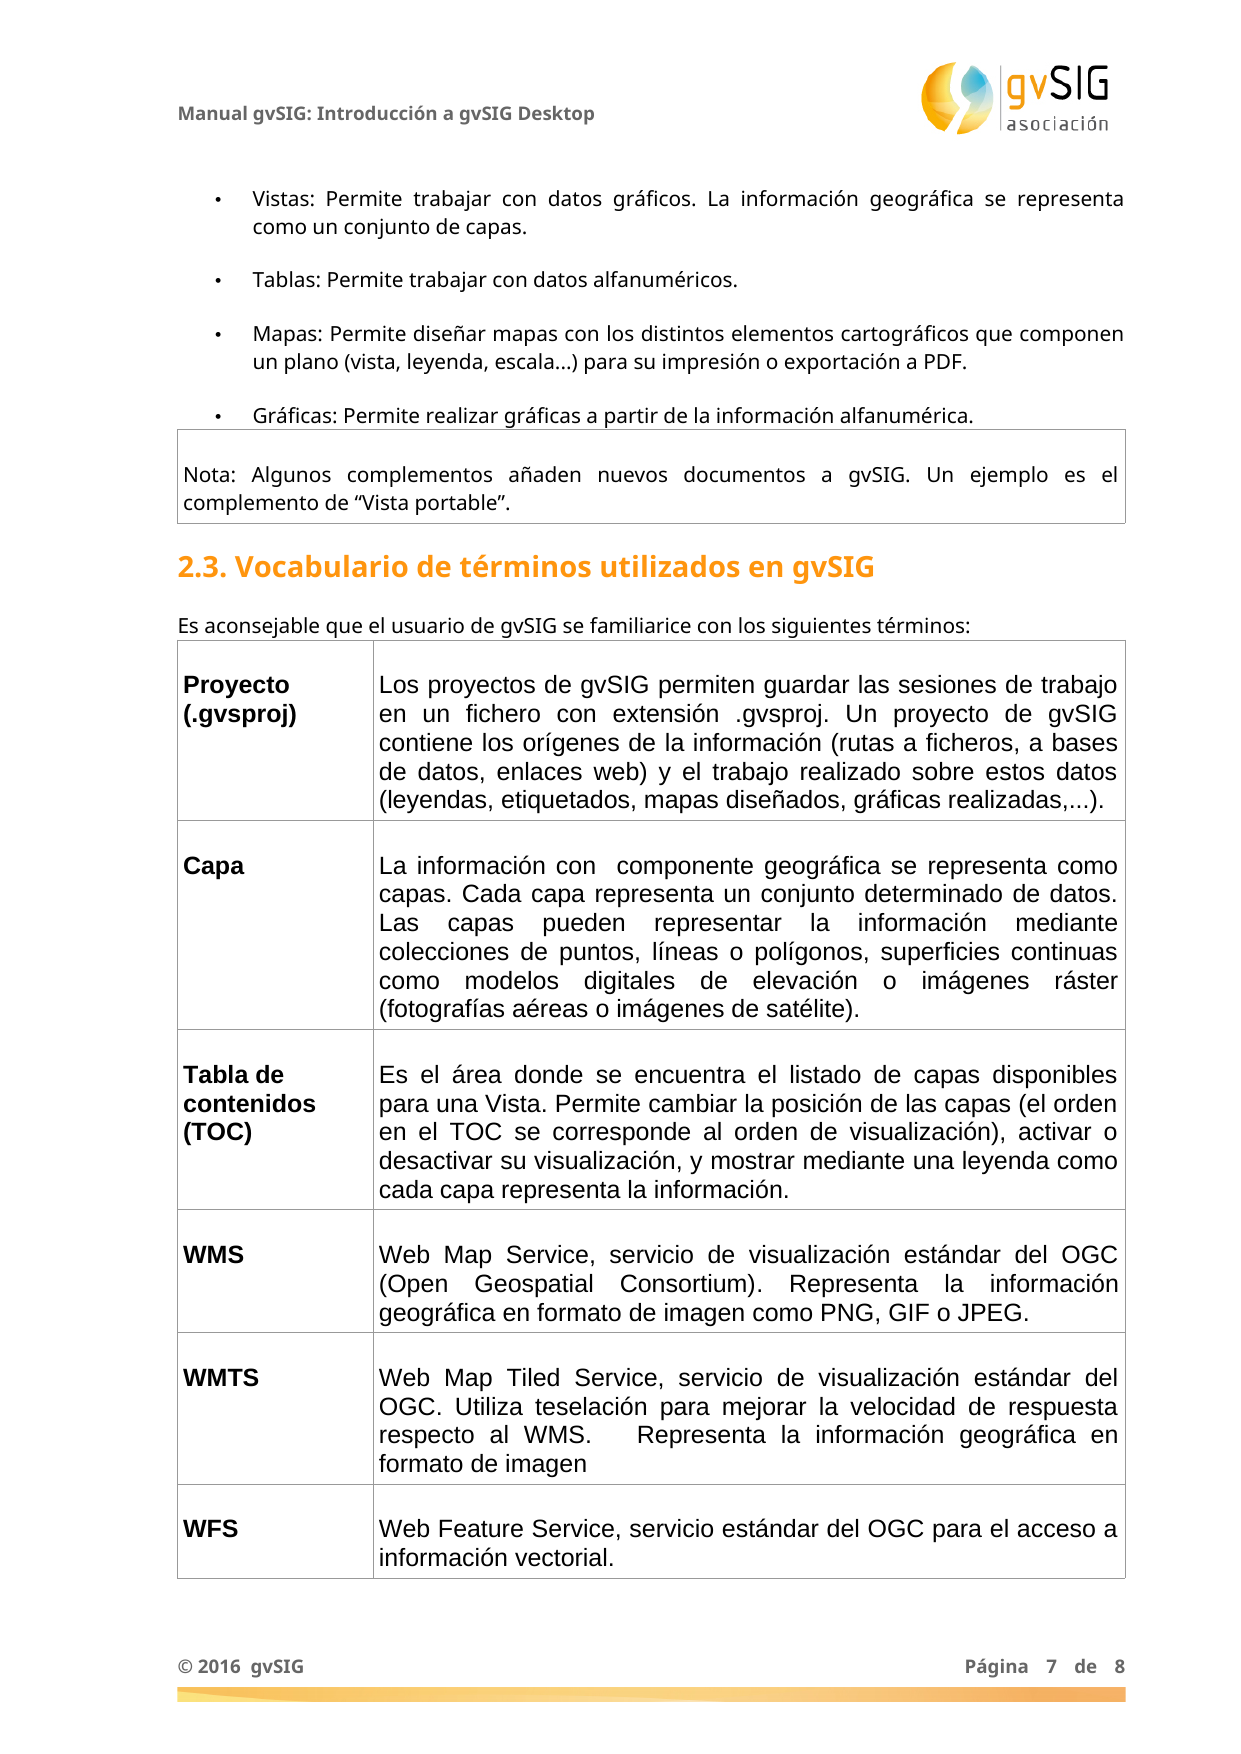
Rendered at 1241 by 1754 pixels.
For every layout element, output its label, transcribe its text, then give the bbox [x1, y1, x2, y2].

table_header Nota: Algunos complementos añaden nuevos documentos a gvSIG. Un ejemplo es el complemento de “Vista portable”. [178, 430, 1125, 523]
table_cell WMTS [178, 1333, 373, 1484]
table_cell Capa [178, 821, 373, 1029]
list Mapas: Permite diseñar mapas con los distintos elementos cartográficos que componen un plano (vista, leyenda, escala...) para su impresión o exportación a PDF. [215, 319, 1125, 376]
list Gráficas: Permite realizar gráficas a partir de la información alfanumérica. [215, 401, 1125, 429]
table_cell Es el área donde se encuentra el listado de capas disponibles para una Vista. Permite cambiar la posición de las capas (el orden en el TOC se corresponde al orden de visualización), activar o desactivar su visualización, y mostrar mediante una leyenda como cada capa representa la información. [374, 1030, 1125, 1209]
text Es aconsejable que el usuario de gvSIG se familiarice con los siguientes términos: [177, 611, 1125, 639]
table_cell Web Feature Service, servicio estándar del OGC para el acceso a información vectorial. [374, 1485, 1125, 1578]
table_cell La información con componente geográfica se representa como capas. Cada capa representa un conjunto determinado de datos. Las capas pueden representar la información mediante colecciones de puntos, líneas o polígonos, superficies continuas como modelos digitales de elevación o imágenes ráster (fotografías aéreas o imágenes de satélite). [374, 821, 1125, 1029]
table_cell Tabla de contenidos (TOC) [178, 1030, 373, 1209]
table_cell Web Map Tiled Service, servicio de visualización estándar del OGC. Utiliza teselación para mejorar la velocidad de respuesta respecto al WMS. Representa la información geográfica en formato de imagen [374, 1333, 1125, 1484]
picture [177, 1687, 1126, 1702]
table_cell WMS [178, 1210, 373, 1332]
table_header Los proyectos de gvSIG permiten guardar las sesiones de trabajo en un fichero con extensión .gvsproj. Un proyecto de gvSIG contiene los orígenes de la información (rutas a ficheros, a bases de datos, enlaces web) y el trabajo realizado sobre estos datos (leyendas, etiquetados, mapas diseñados, gráficas realizadas,...). [374, 641, 1125, 820]
picture [902, 47, 1122, 148]
list Tablas: Permite trabajar con datos alfanuméricos. [215, 266, 1125, 294]
subtitle 2.3. Vocabulario de términos utilizados en gvSIG [177, 546, 1125, 586]
table_header Proyecto (.gvsproj) [178, 641, 373, 820]
table_cell Web Map Service, servicio de visualización estándar del OGC (Open Geospatial Consortium). Representa la información geográfica en formato de imagen como PNG, GIF o JPEG. [374, 1210, 1125, 1332]
table_cell WFS [178, 1485, 373, 1578]
list Vistas: Permite trabajar con datos gráficos. La información geográfica se representa como un conjunto de capas. [215, 184, 1125, 241]
